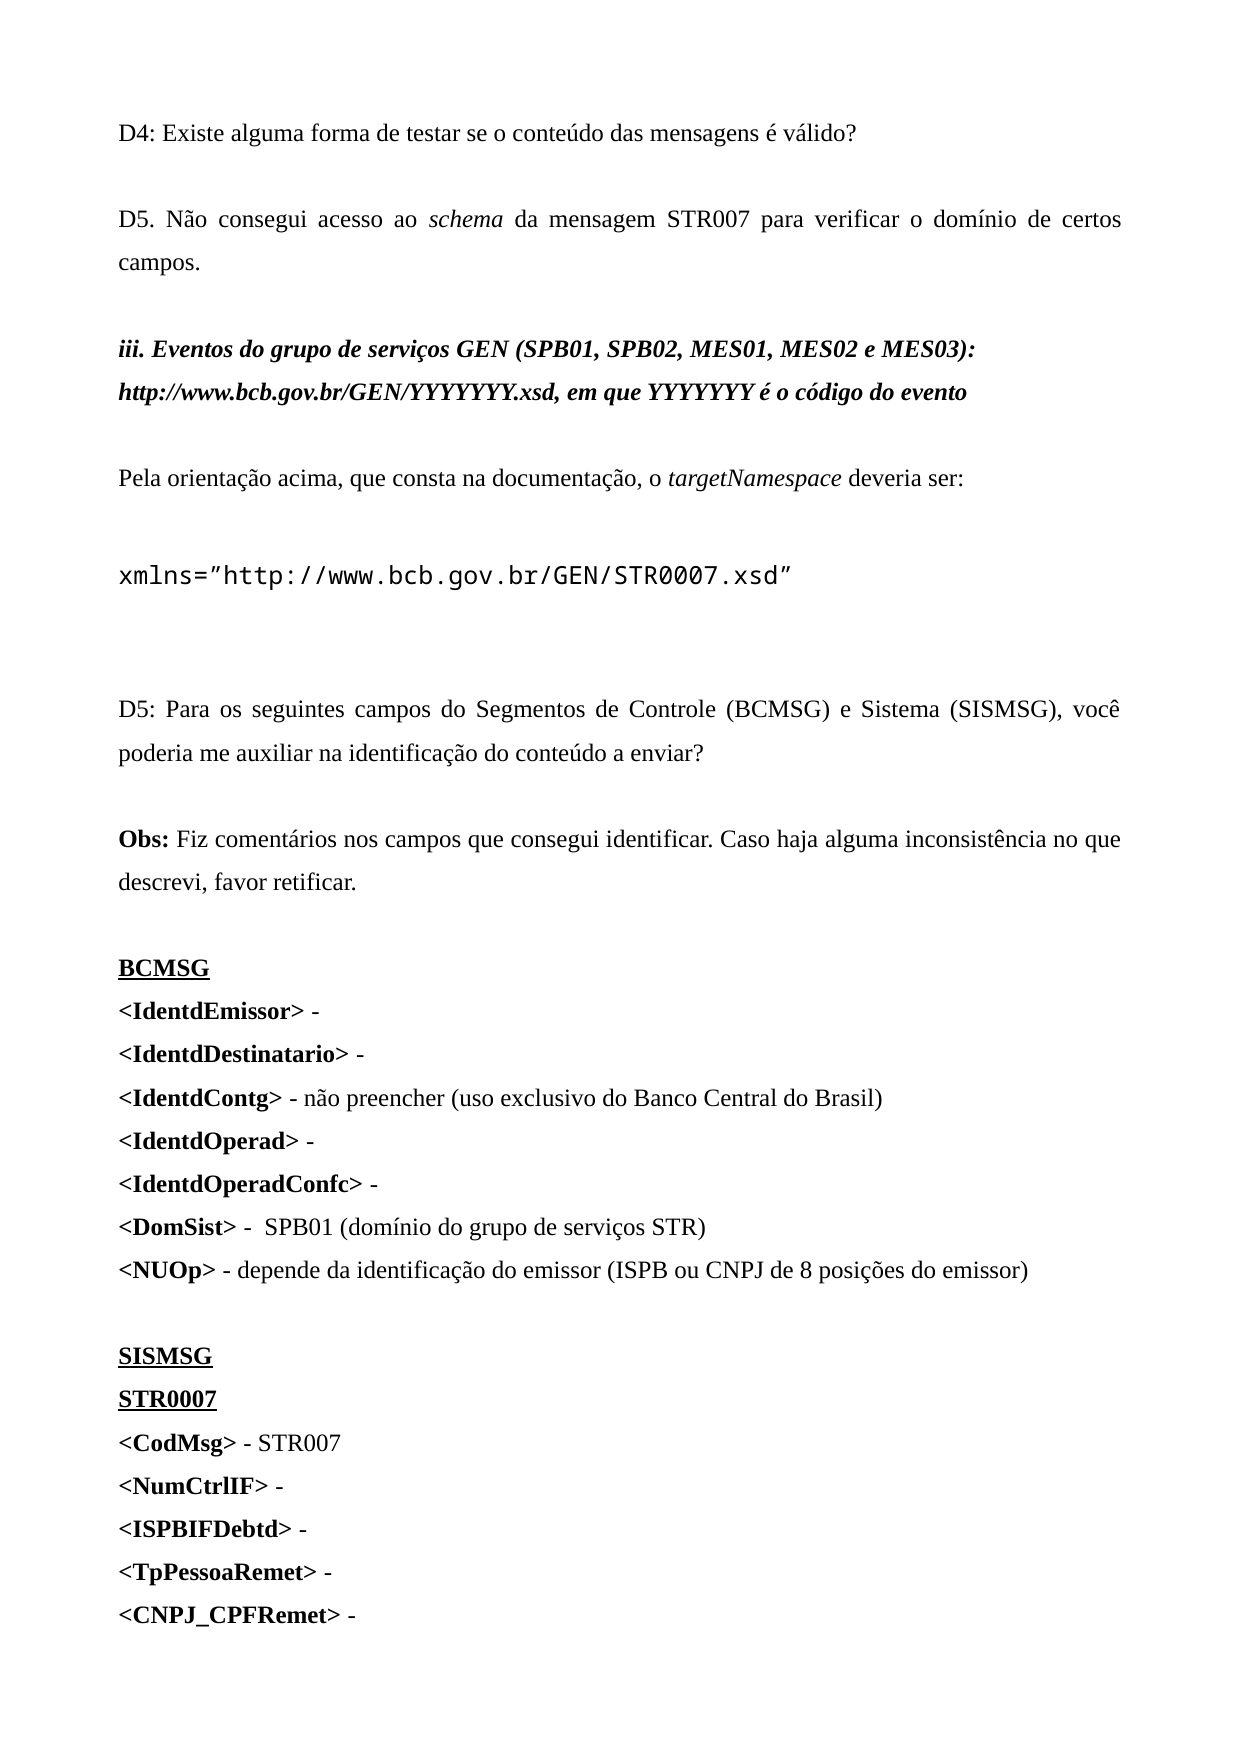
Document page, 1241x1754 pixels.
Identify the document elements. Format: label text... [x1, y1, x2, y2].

text BCMSG [118, 953, 1122, 982]
text STR0007 [118, 1384, 1122, 1413]
text D5: Para os seguintes campos do Segmentos de Controle (BCMSG) e Sistema (SISMSG), você poderia me auxiliar na identificação do conteúdo a enviar? [118, 694, 1122, 766]
text Obs: Fiz comentários nos campos que consegui identificar. Caso haja alguma inconsistência no que descrevi, favor retificar. [118, 824, 1122, 896]
text <IdentdOperad> - [118, 1126, 1122, 1154]
text <CodMsg> - STR007 [118, 1428, 1122, 1456]
text D5. Não consegui acesso ao schema da mensagem STR007 para verificar o domínio de certos campos. [118, 204, 1122, 276]
text <IdentdContg> - não preencher (uso exclusivo do Banco Central do Brasil) [118, 1083, 1122, 1111]
text <ISPBIFDebtd> - [118, 1514, 1122, 1543]
text <NUOp> - depende da identificação do emissor (ISPB ou CNPJ de 8 posições do emissor) [118, 1255, 1122, 1284]
text <IdentdDestinatario> - [118, 1039, 1122, 1068]
text Pela orientação acima, que consta na documentação, o targetNamespace deveria ser: [118, 463, 1122, 492]
text iii. Eventos do grupo de serviços GEN (SPB01, SPB02, MES01, MES02 e MES03): [118, 334, 1122, 362]
text <IdentdOperadConfc> - [118, 1169, 1122, 1198]
text D4: Existe alguma forma de testar se o conteúdo das mensagens é válido? [118, 118, 1122, 147]
text SISMSG [118, 1341, 1122, 1370]
text <IdentdEmissor> - [118, 996, 1122, 1025]
text <NumCtrlIF> - [118, 1471, 1122, 1499]
text <DomSist> - SPB01 (domínio do grupo de serviços STR) [118, 1212, 1122, 1241]
text http://www.bcb.gov.br/GEN/YYYYYYY.xsd, em que YYYYYYY é o código do evento [118, 377, 1122, 406]
text <TpPessoaRemet> - [118, 1557, 1122, 1586]
text xmlns=”http://www.bcb.gov.br/GEN/STR0007.xsd” [118, 557, 1122, 591]
text <CNPJ_CPFRemet> - [118, 1600, 1122, 1629]
